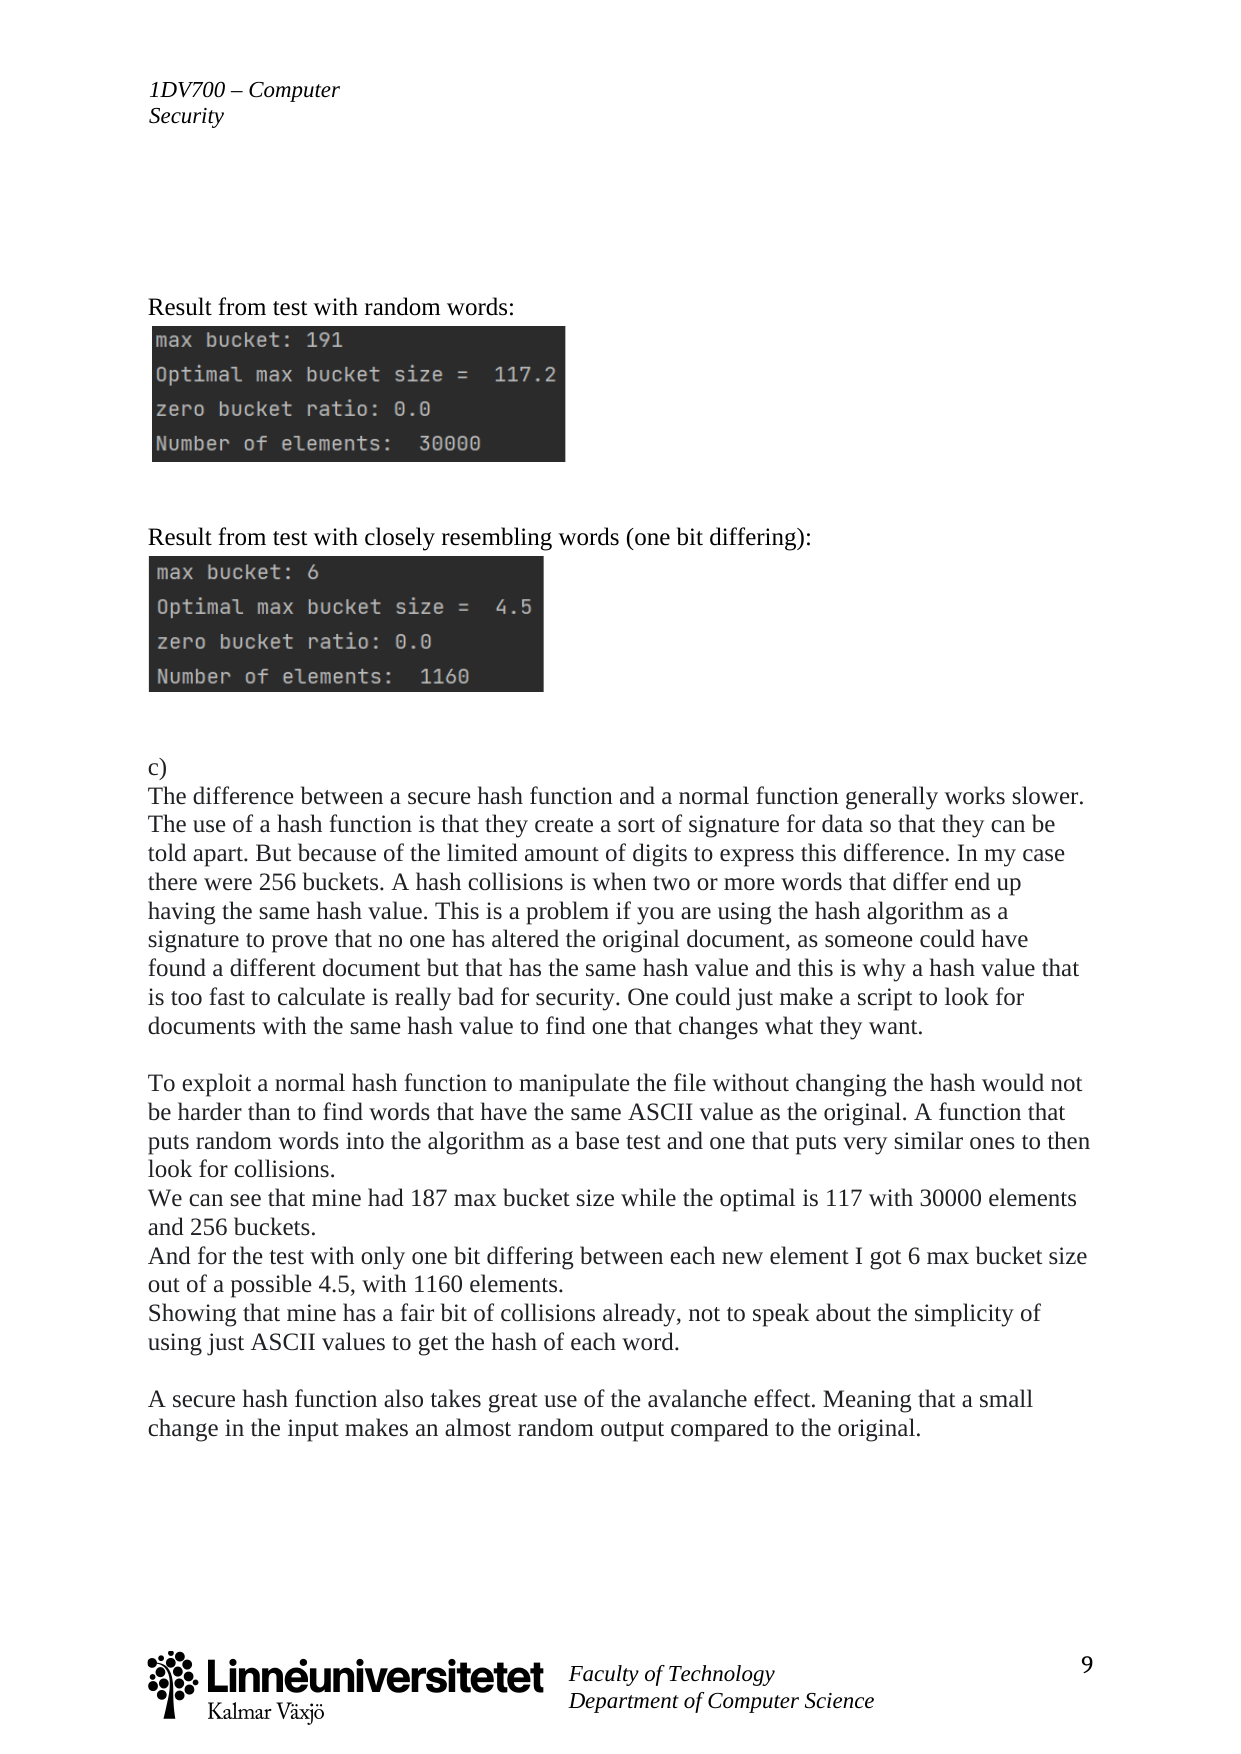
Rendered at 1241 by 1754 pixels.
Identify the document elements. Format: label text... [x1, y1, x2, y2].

text To exploit a normal hash function to manipulate the file without changing the hash would not be harder than to find words that have the same ASCII value as the original. A function that puts random words into the algorithm as a base test and one that puts very similar ones to then look for collisions. [148, 1068, 1093, 1183]
text And for the test with only one bit differing between each new element I got 6 max bucket size out of a possible 4.5, with 1160 elements. [148, 1241, 1093, 1298]
picture [147, 1651, 544, 1725]
text We can see that mine had 187 max bucket size while the optimal is 117 with 30000 elements and 256 buckets. [148, 1183, 1093, 1241]
text Result from test with closely resembling words (one bit differing): [148, 522, 1093, 551]
text Showing that mine has a fair bit of collisions already, not to speak about the simplicity of using just ASCII values to get the hash of each word. [148, 1298, 1093, 1356]
text Result from test with random words: [148, 292, 1093, 321]
text c) [148, 752, 1093, 781]
text A secure hash function also takes great use of the avalanche effect. Meaning that a small change in the input makes an almost random output compared to the original. [148, 1384, 1093, 1442]
picture [148, 556, 544, 692]
picture [152, 326, 566, 462]
text The difference between a secure hash function and a normal function generally works slower. The use of a hash function is that they create a sort of signature for data so that they can be told apart. But because of the limited amount of digits to express this difference. In my case there were 256 buckets. A hash collisions is when two or more words that differ end up having the same hash value. This is a problem if you are using the hash algorithm as a signature to prove that no one has altered the original document, as someone could have found a different document but that has the same hash value and this is why a hash value that is too fast to calculate is really bad for security. One could just make a script to look for documents with the same hash value to find one that changes what they want. [148, 781, 1093, 1039]
